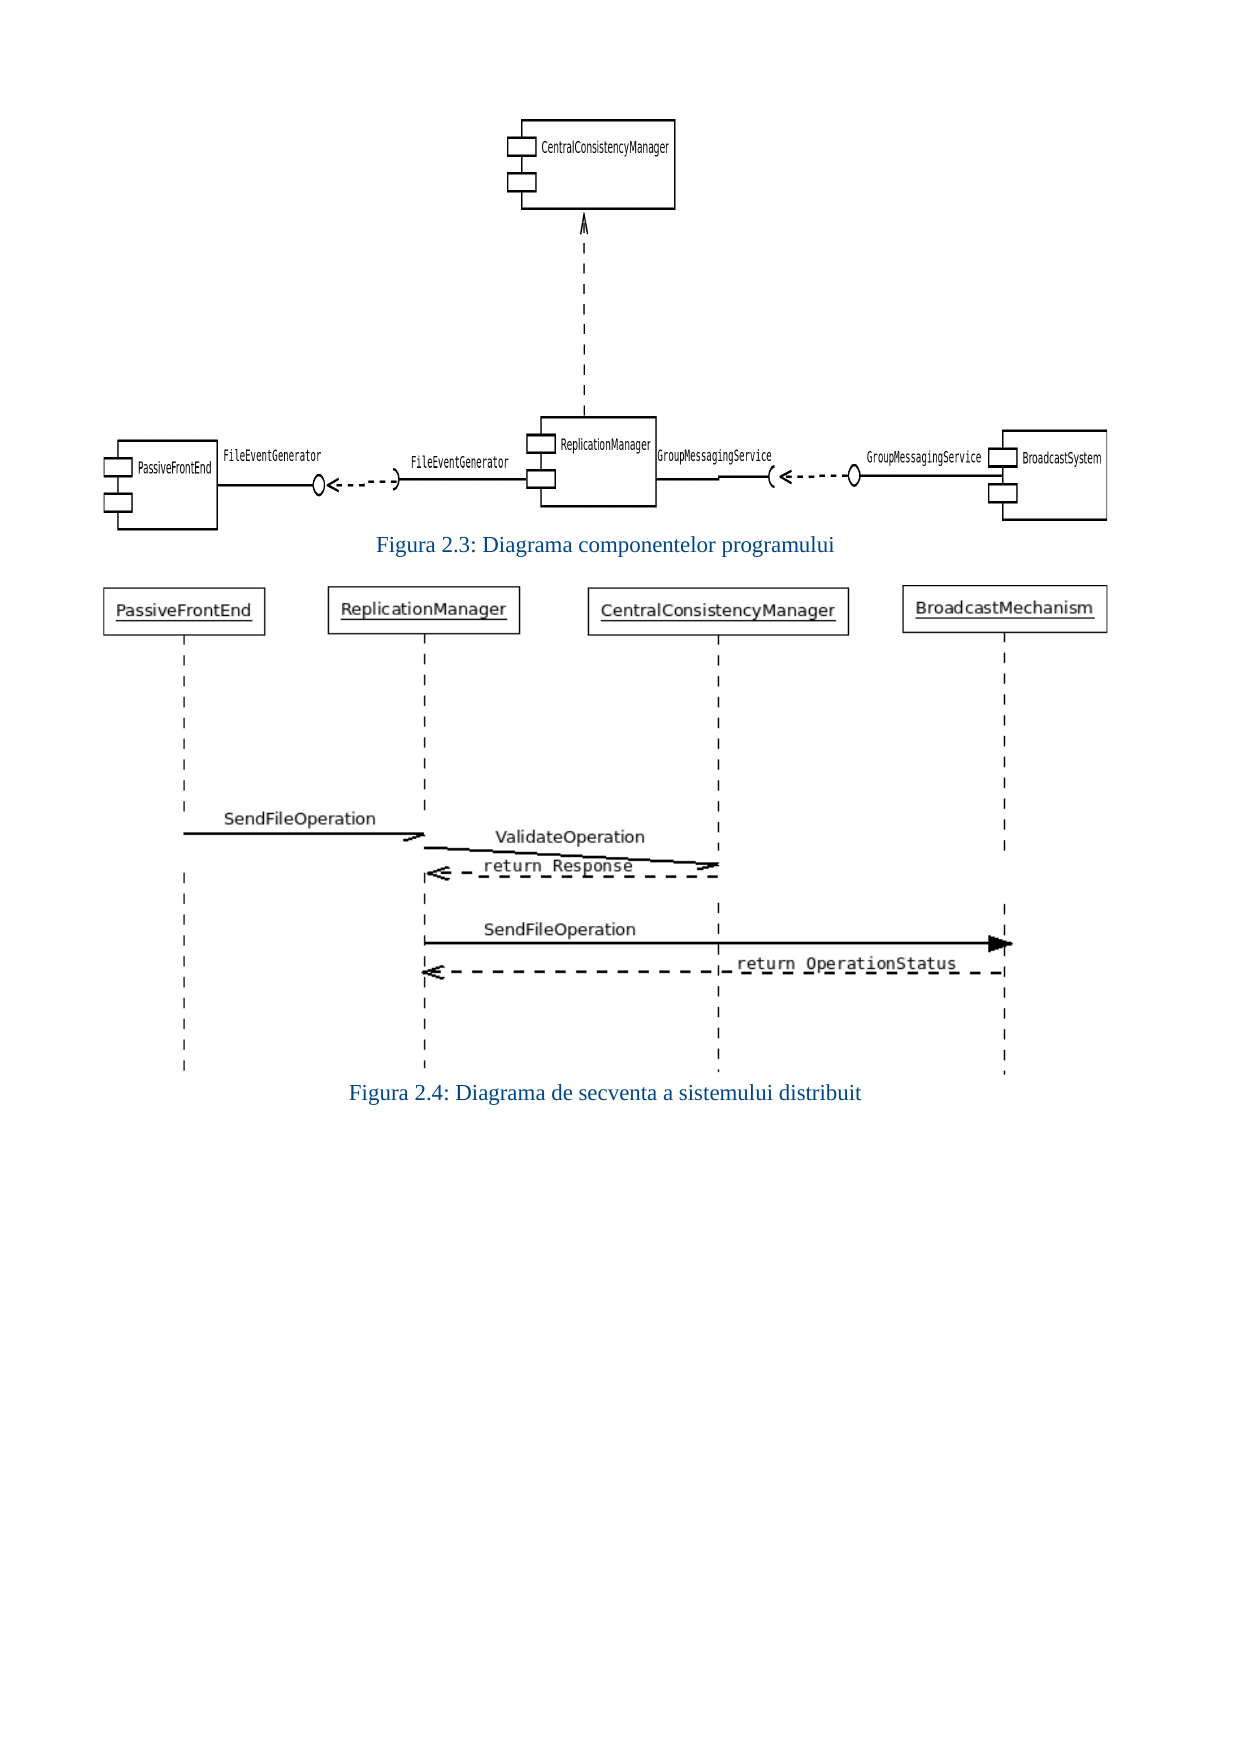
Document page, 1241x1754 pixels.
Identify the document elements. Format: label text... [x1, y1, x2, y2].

picture [103, 118, 1108, 531]
text Figura 2.4: Diagrama de secventa a sistemului distribuit [103, 1080, 1107, 1106]
picture [103, 585, 1108, 1080]
text Figura 2.3: Diagrama componentelor programului [103, 531, 1107, 557]
